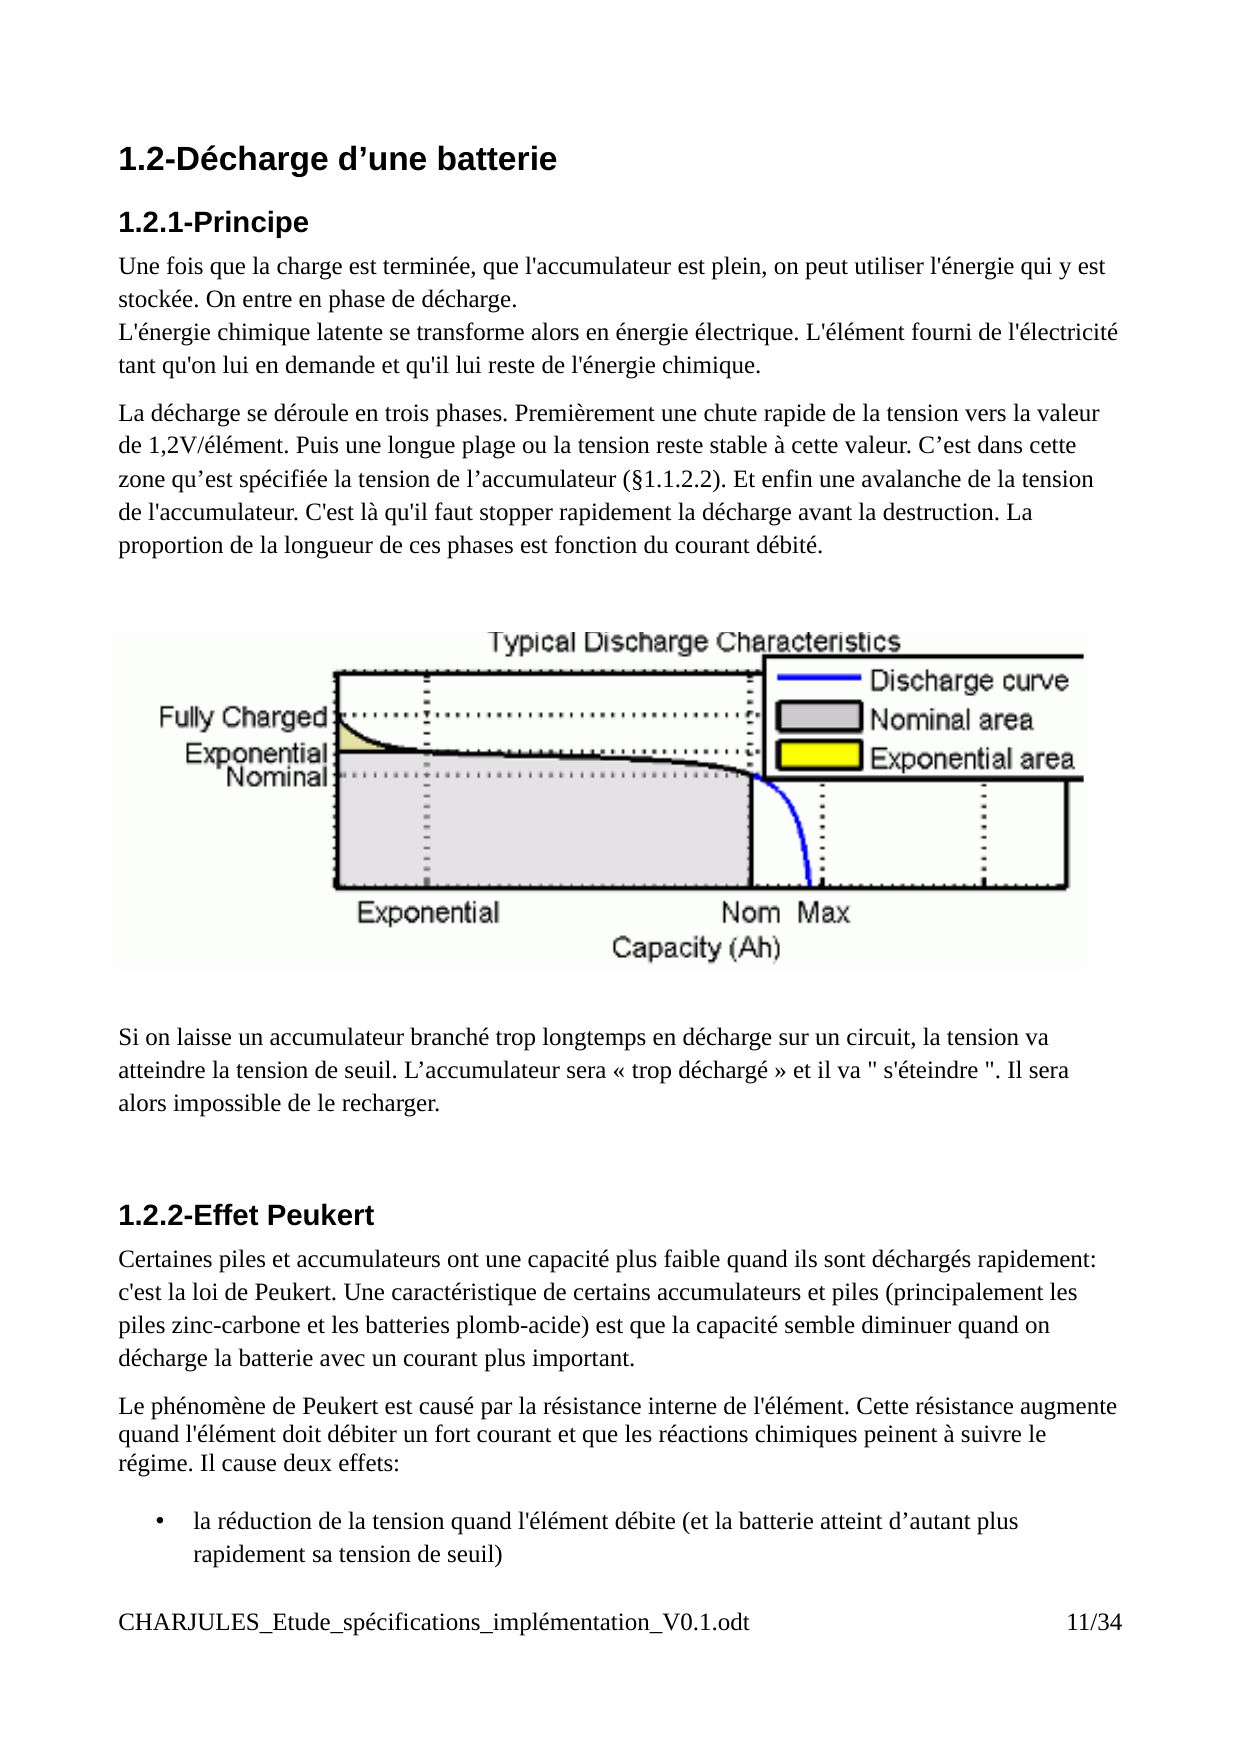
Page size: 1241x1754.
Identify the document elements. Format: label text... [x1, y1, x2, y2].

subtitle 1.2.2-Effet Peukert [118, 1198, 1122, 1232]
subtitle 1.2.1-Principe [118, 205, 1122, 238]
text Certaines piles et accumulateurs ont une capacité plus faible quand ils sont déchargés rapidement: c'est la loi de Peukert. Une caractéristique de certains accumulateurs et piles (principalement les piles zinc-carbone et les batteries plomb-acide) est que la capacité semble diminuer quand on décharge la batterie avec un courant plus important. [118, 1244, 1122, 1372]
text Si on laisse un accumulateur branché trop longtemps en décharge sur un circuit, la tension va atteindre la tension de seuil. L’accumulateur sera « trop déchargé » et il va " s'éteindre ". Il sera alors impossible de le recharger. [118, 1022, 1122, 1117]
picture [116, 632, 1084, 971]
subtitle 1.2-Décharge d’une batterie [118, 139, 1122, 178]
list la réduction de la tension quand l'élément débite (et la batterie atteint d’autant plus rapidement sa tension de seuil) [156, 1506, 1122, 1568]
text Le phénomène de Peukert est causé par la résistance interne de l'élément. Cette résistance augmente quand l'élément doit débiter un fort courant et que les réactions chimiques peinent à suivre le régime. Il cause deux effets: [118, 1391, 1122, 1477]
text Une fois que la charge est terminée, que l'accumulateur est plein, on peut utiliser l'énergie qui y est stockée. On entre en phase de décharge. L'énergie chimique latente se transforme alors en énergie électrique. L'élément fourni de l'électricité tant qu'on lui en demande et qu'il lui reste de l'énergie chimique. [118, 251, 1122, 379]
text La décharge se déroule en trois phases. Premièrement une chute rapide de la tension vers la valeur de 1,2V/élément. Puis une longue plage ou la tension reste stable à cette valeur. C’est dans cette zone qu’est spécifiée la tension de l’accumulateur (§1.1.2.2). Et enfin une avalanche de la tension de l'accumulateur. C'est là qu'il faut stopper rapidement la décharge avant la destruction. La proportion de la longueur de ces phases est fonction du courant débité. [118, 398, 1122, 558]
